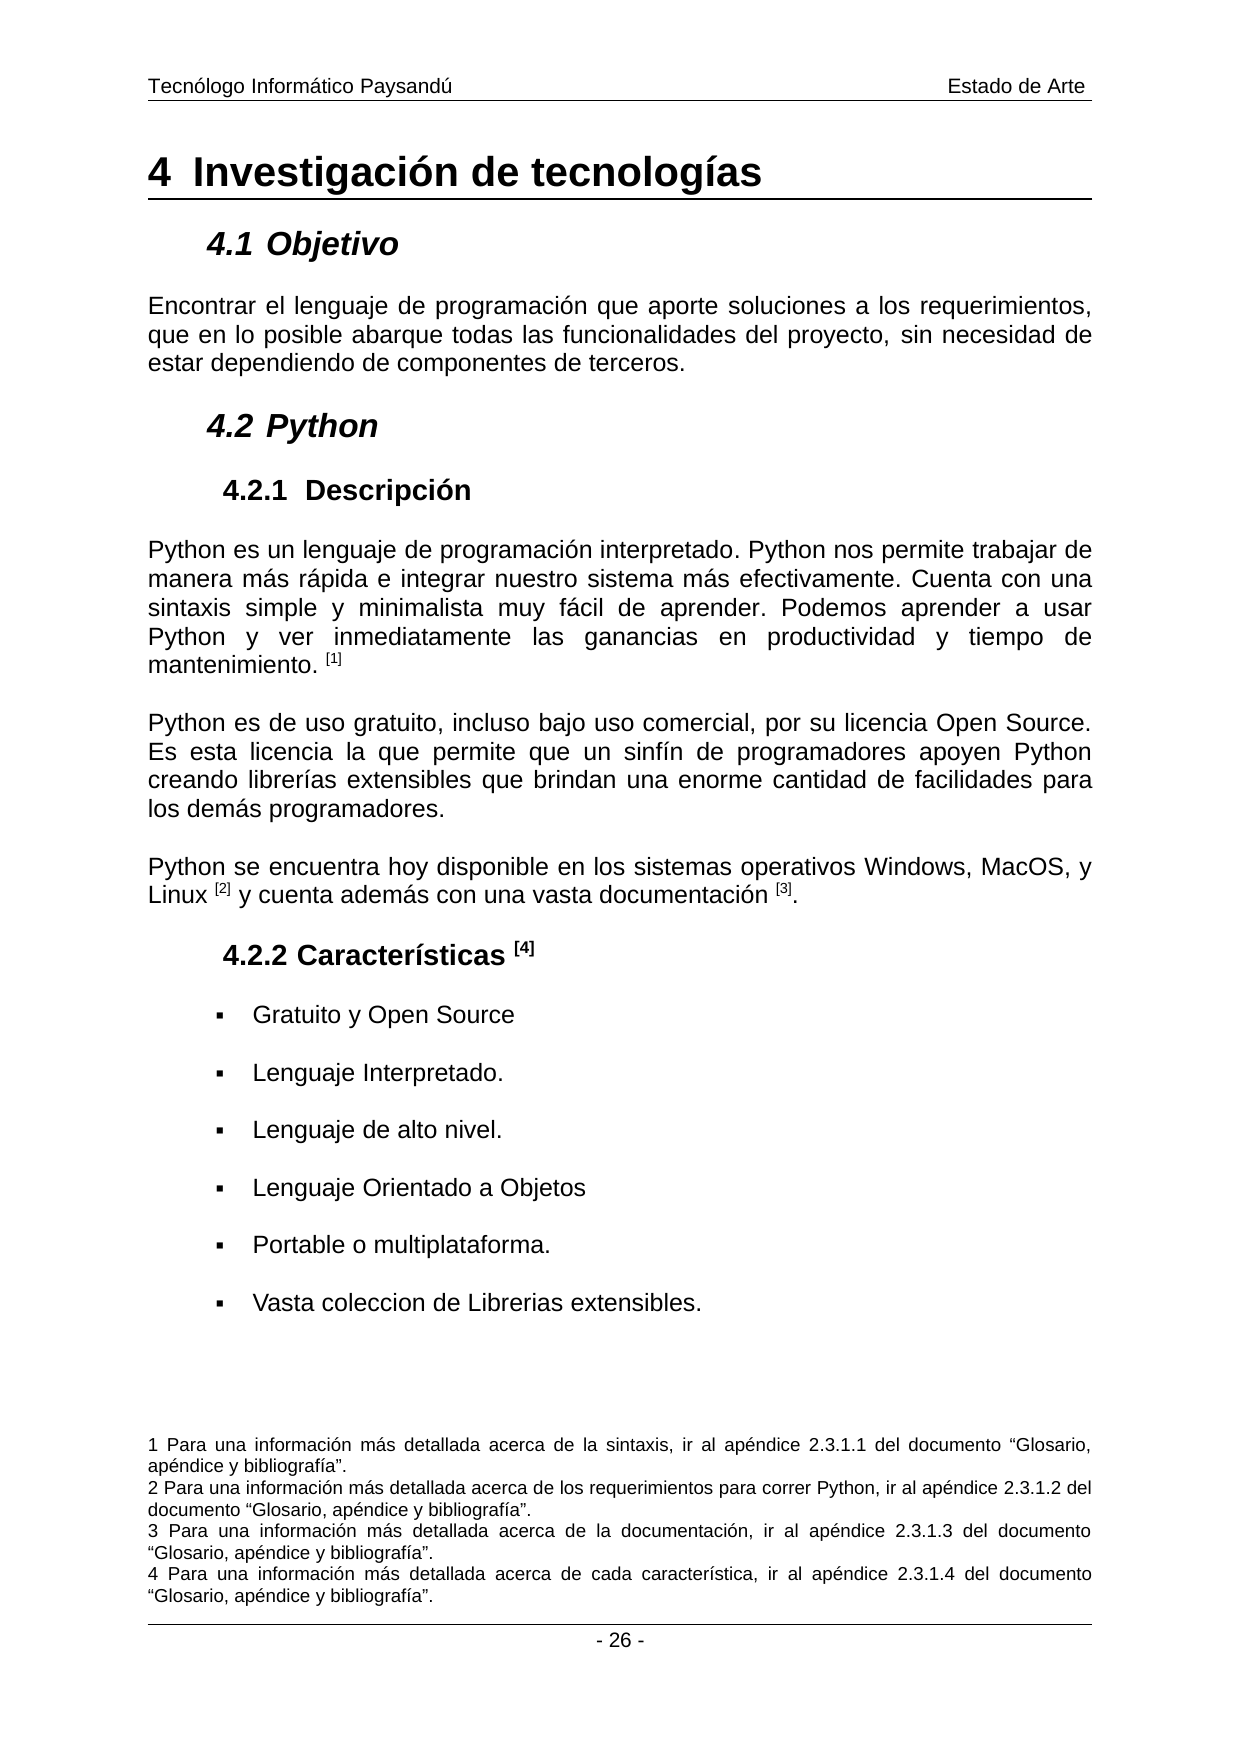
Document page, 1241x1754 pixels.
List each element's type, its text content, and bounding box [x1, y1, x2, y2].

text Para una información más detallada acerca de cada característica, ir al apéndice 2.3.1.4 del documento “Glosario, apéndice y bibliografía”. [148, 1563, 1092, 1606]
text Encontrar el lenguaje de programación que aporte soluciones a los requerimientos, que en lo posible abarque todas las funcionalidades del proyecto, sin necesidad de estar dependiendo de componentes de terceros. [148, 291, 1092, 377]
subtitle Vasta coleccion de Librerias extensibles. [215, 1288, 1092, 1316]
text Para una información más detallada acerca de la sintaxis, ir al apéndice 2.3.1.1 del documento “Glosario, apéndice y bibliografía”. [148, 1434, 1092, 1477]
subtitle Lenguaje de alto nivel. [215, 1115, 1092, 1144]
subtitle Lenguaje Interpretado. [215, 1058, 1092, 1086]
subtitle Portable o multiplataforma. [215, 1230, 1092, 1259]
subtitle Python [207, 406, 1092, 444]
subtitle Investigación de tecnologías [148, 148, 1092, 198]
text Para una información más detallada acerca de los requerimientos para correr Python, ir al apéndice 2.3.1.2 del documento “Glosario, apéndice y bibliografía”. [148, 1477, 1092, 1520]
subtitle Descripción [223, 473, 1092, 507]
text Python se encuentra hoy disponible en los sistemas operativos Windows, MacOS, y Linux [] y cuenta además con una vasta documentación []. [148, 852, 1092, 909]
subtitle Gratuito y Open Source [215, 1000, 1092, 1029]
text Python es de uso gratuito, incluso bajo uso comercial, por su licencia Open Source. Es esta licencia la que permite que un sinfín de programadores apoyen Python creando librerías extensibles que brindan una enorme cantidad de facilidades para los demás programadores. [148, 708, 1092, 823]
subtitle Lenguaje Orientado a Objetos [215, 1173, 1092, 1201]
text Python es un lenguaje de programación interpretado. Python nos permite trabajar de manera más rápida e integrar nuestro sistema más efectivamente. Cuenta con una sintaxis simple y minimalista muy fácil de aprender. Podemos aprender a usar Python y ver inmediatamente las ganancias en productividad y tiempo de mantenimiento. [] [148, 535, 1092, 679]
text Para una información más detallada acerca de la documentación, ir al apéndice 2.3.1.3 del documento “Glosario, apéndice y bibliografía”. [148, 1520, 1092, 1563]
subtitle Características [] [223, 938, 1092, 971]
subtitle Objetivo [207, 224, 1092, 262]
